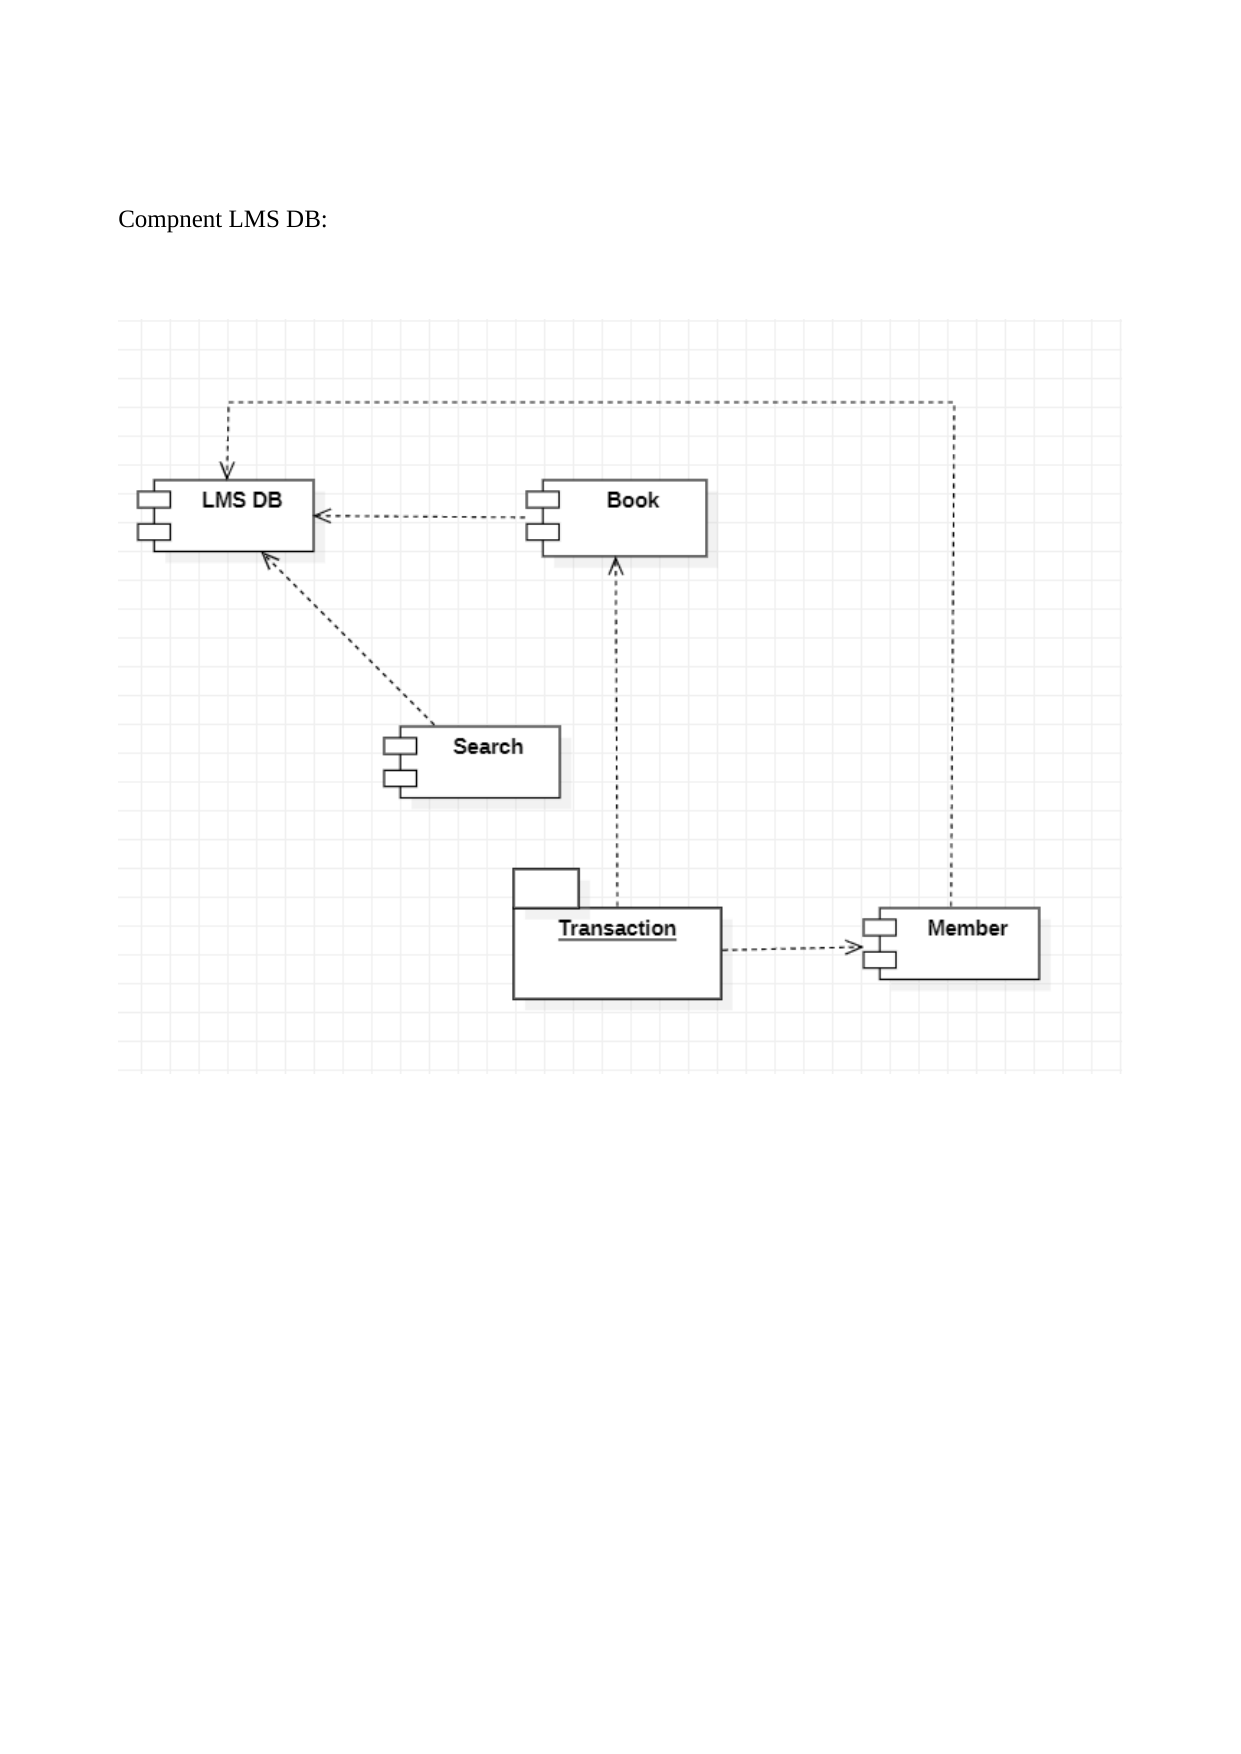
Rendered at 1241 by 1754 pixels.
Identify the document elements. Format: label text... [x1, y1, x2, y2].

text Compnent LMS DB: [118, 204, 1122, 233]
